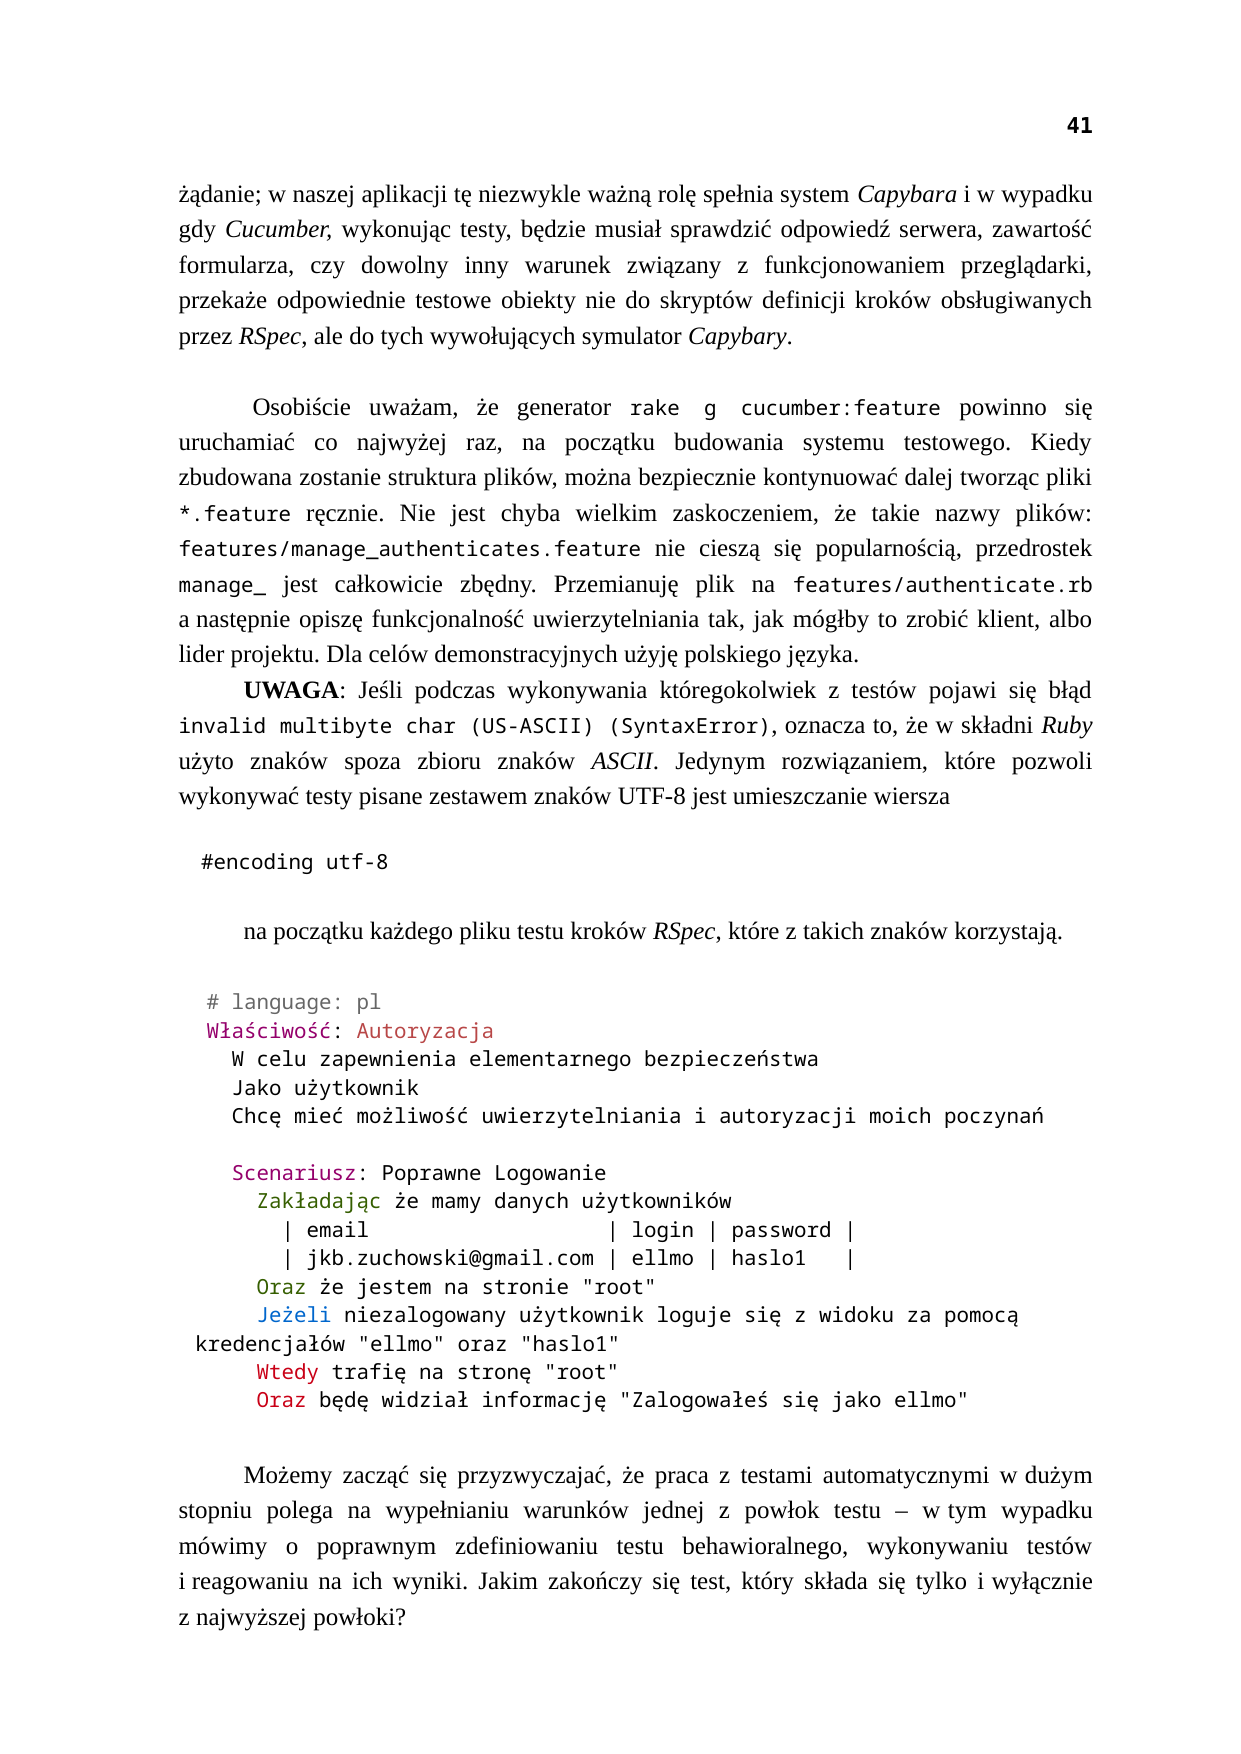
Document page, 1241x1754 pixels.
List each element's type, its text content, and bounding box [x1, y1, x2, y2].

table_header # language: pl Właściwość: Autoryzacja W celu zapewnienia elementarnego bezpieczeństwa Jako użytkownik Chcę mieć możliwość uwierzytelniania i autoryzacji moich poczynań Scenariusz: Poprawne Logowanie Zakładając że mamy danych użytkowników | email | login | password | | jkb.zuchowski@gmail.com | ellmo | haslo1 | Oraz że jestem na stronie "root" Jeżeli niezalogowany użytkownik loguje się z widoku za pomocą kredencjałów "ellmo" oraz "haslo1" Wtedy trafię na stronę "root" Oraz będę widział informację "Zalogowałeś się jako ellmo" [177, 982, 1093, 1420]
text Osobiście uważam, że generator rake g cucumber:feature powinno się uruchamiać co najwyżej raz, na początku budowania systemu testowego. Kiedy zbudowana zostanie struktura plików, można bezpiecznie kontynuować dalej tworząc pliki *.feature ręcznie. Nie jest chyba wielkim zaskoczeniem, że takie nazwy plików: features/manage_authenticates.feature nie cieszą się popularnością, przedrostek manage_ jest całkowicie zbędny. Przemianuję plik na features/authenticate.rb a następnie opiszę funkcjonalność uwierzytelniania tak, jak mógłby to zrobić klient, albo lider projektu. Dla celów demonstracyjnych użyję polskiego języka. [178, 387, 1093, 670]
text żądanie; w naszej aplikacji tę niezwykle ważną rolę spełnia system Capybara i w wypadku gdy Cucumber, wykonując testy, będzie musiał sprawdzić odpowiedź serwera, zawartość formularza, czy dowolny inny warunek związany z funkcjonowaniem przeglądarki, przekaże odpowiednie testowe obiekty nie do skryptów definicji kroków obsługiwanych przez RSpec, ale do tych wywołujących symulator Capybary. [178, 174, 1093, 351]
text #encoding utf-8 [189, 847, 1093, 875]
text Możemy zacząć się przyzwyczajać, że praca z testami automatycznymi w dużym stopniu polega na wypełnianiu warunków jednej z powłok testu – w tym wypadku mówimy o poprawnym zdefiniowaniu testu behawioralnego, wykonywaniu testów i reagowaniu na ich wyniki. Jakim zakończy się test, który składa się tylko i wyłącznie z najwyższej powłoki? [178, 1455, 1093, 1632]
text UWAGA: Jeśli podczas wykonywania któregokolwiek z testów pojawi się błąd invalid multibyte char (US-ASCII) (SyntaxError), oznacza to, że w składni Ruby użyto znaków spoza zbioru znaków ASCII. Jedynym rozwiązaniem, które pozwoli wykonywać testy pisane zestawem znaków UTF-8 jest umieszczanie wiersza [178, 670, 1093, 812]
text na początku każdego pliku testu kroków RSpec, które z takich znaków korzystają. [178, 911, 1093, 946]
